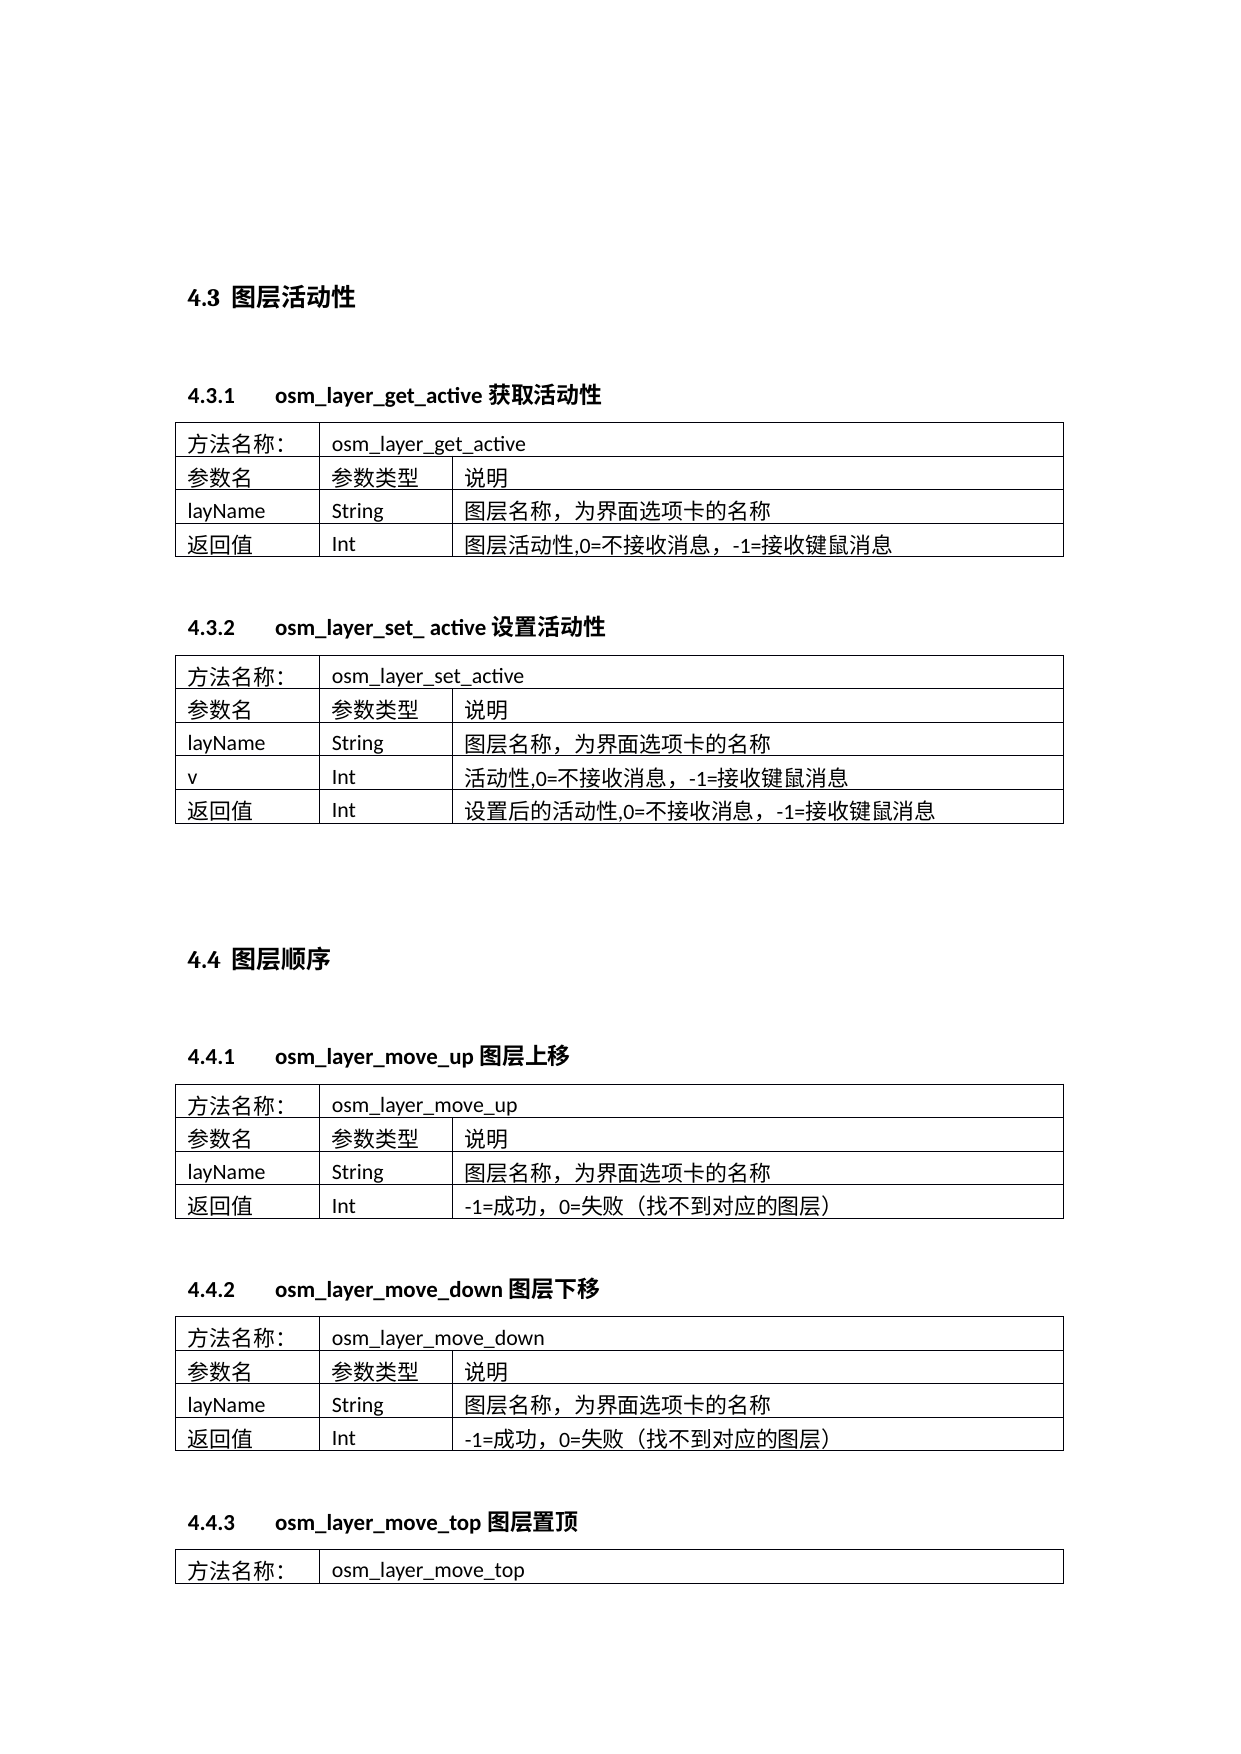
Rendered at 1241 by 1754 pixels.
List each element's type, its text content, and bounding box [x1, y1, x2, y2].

table_cell String [320, 1384, 452, 1417]
subtitle osm_layer_move_top 图层置顶 [187, 1484, 1053, 1549]
table_cell layName [176, 1384, 319, 1417]
table_cell 参数类型 [320, 1351, 452, 1383]
table_cell layName [176, 1152, 319, 1184]
table_cell 参数名 [176, 1118, 319, 1151]
table_cell String [320, 723, 452, 755]
table_cell 参数名 [176, 1351, 319, 1383]
table_cell String [320, 1152, 452, 1184]
table_cell Int [320, 1418, 452, 1450]
table_cell Int [320, 1185, 452, 1218]
table_cell String [320, 490, 452, 523]
subtitle osm_layer_move_down 图层下移 [187, 1251, 1053, 1316]
table_header osm_layer_set_active [320, 656, 1063, 688]
table_header 方法名称： [176, 1317, 319, 1350]
table_cell layName [176, 723, 319, 755]
table_header 方法名称： [176, 1085, 319, 1117]
subtitle osm_layer_get_active 获取活动性 [187, 357, 1053, 422]
table_cell 返回值 [176, 790, 319, 822]
table_cell Int [320, 790, 452, 822]
table_cell 图层名称，为界面选项卡的名称 [453, 1152, 1063, 1184]
table_header osm_layer_move_up [320, 1085, 1063, 1117]
table_cell -1=成功，0=失败（找不到对应的图层） [453, 1185, 1063, 1218]
table_cell Int [320, 756, 452, 789]
table_cell 图层活动性,0=不接收消息，-1=接收键鼠消息 [453, 524, 1063, 556]
table_cell 参数名 [176, 689, 319, 722]
table_header 方法名称： [176, 423, 319, 456]
table_cell 说明 [453, 1351, 1063, 1383]
table_header 方法名称： [176, 656, 319, 688]
table_cell 返回值 [176, 524, 319, 556]
table_cell 设置后的活动性,0=不接收消息，-1=接收键鼠消息 [453, 790, 1063, 822]
table_cell -1=成功，0=失败（找不到对应的图层） [453, 1418, 1063, 1450]
table_cell layName [176, 490, 319, 523]
table_header osm_layer_move_down [320, 1317, 1063, 1350]
table_cell 图层名称，为界面选项卡的名称 [453, 723, 1063, 755]
table_cell Int [320, 524, 452, 556]
table_cell 活动性,0=不接收消息，-1=接收键鼠消息 [453, 756, 1063, 789]
subtitle 图层活动性 [187, 259, 1053, 324]
table_cell 返回值 [176, 1418, 319, 1450]
table_cell 说明 [453, 457, 1063, 489]
table_cell 参数类型 [320, 689, 452, 722]
subtitle osm_layer_move_up 图层上移 [187, 1018, 1053, 1083]
table_cell 说明 [453, 689, 1063, 722]
subtitle osm_layer_set_ active 设置活动性 [187, 590, 1053, 655]
subtitle 图层顺序 [187, 921, 1053, 986]
table_cell 图层名称，为界面选项卡的名称 [453, 490, 1063, 523]
table_header osm_layer_get_active [320, 423, 1063, 456]
table_cell v [176, 756, 319, 789]
table_cell 参数类型 [320, 457, 452, 489]
table_cell 参数类型 [320, 1118, 452, 1151]
table_cell 图层名称，为界面选项卡的名称 [453, 1384, 1063, 1417]
table_cell 参数名 [176, 457, 319, 489]
table_cell 返回值 [176, 1185, 319, 1218]
table_header osm_layer_move_top [320, 1550, 1063, 1582]
table_header 方法名称： [176, 1550, 319, 1582]
table_cell 说明 [453, 1118, 1063, 1151]
